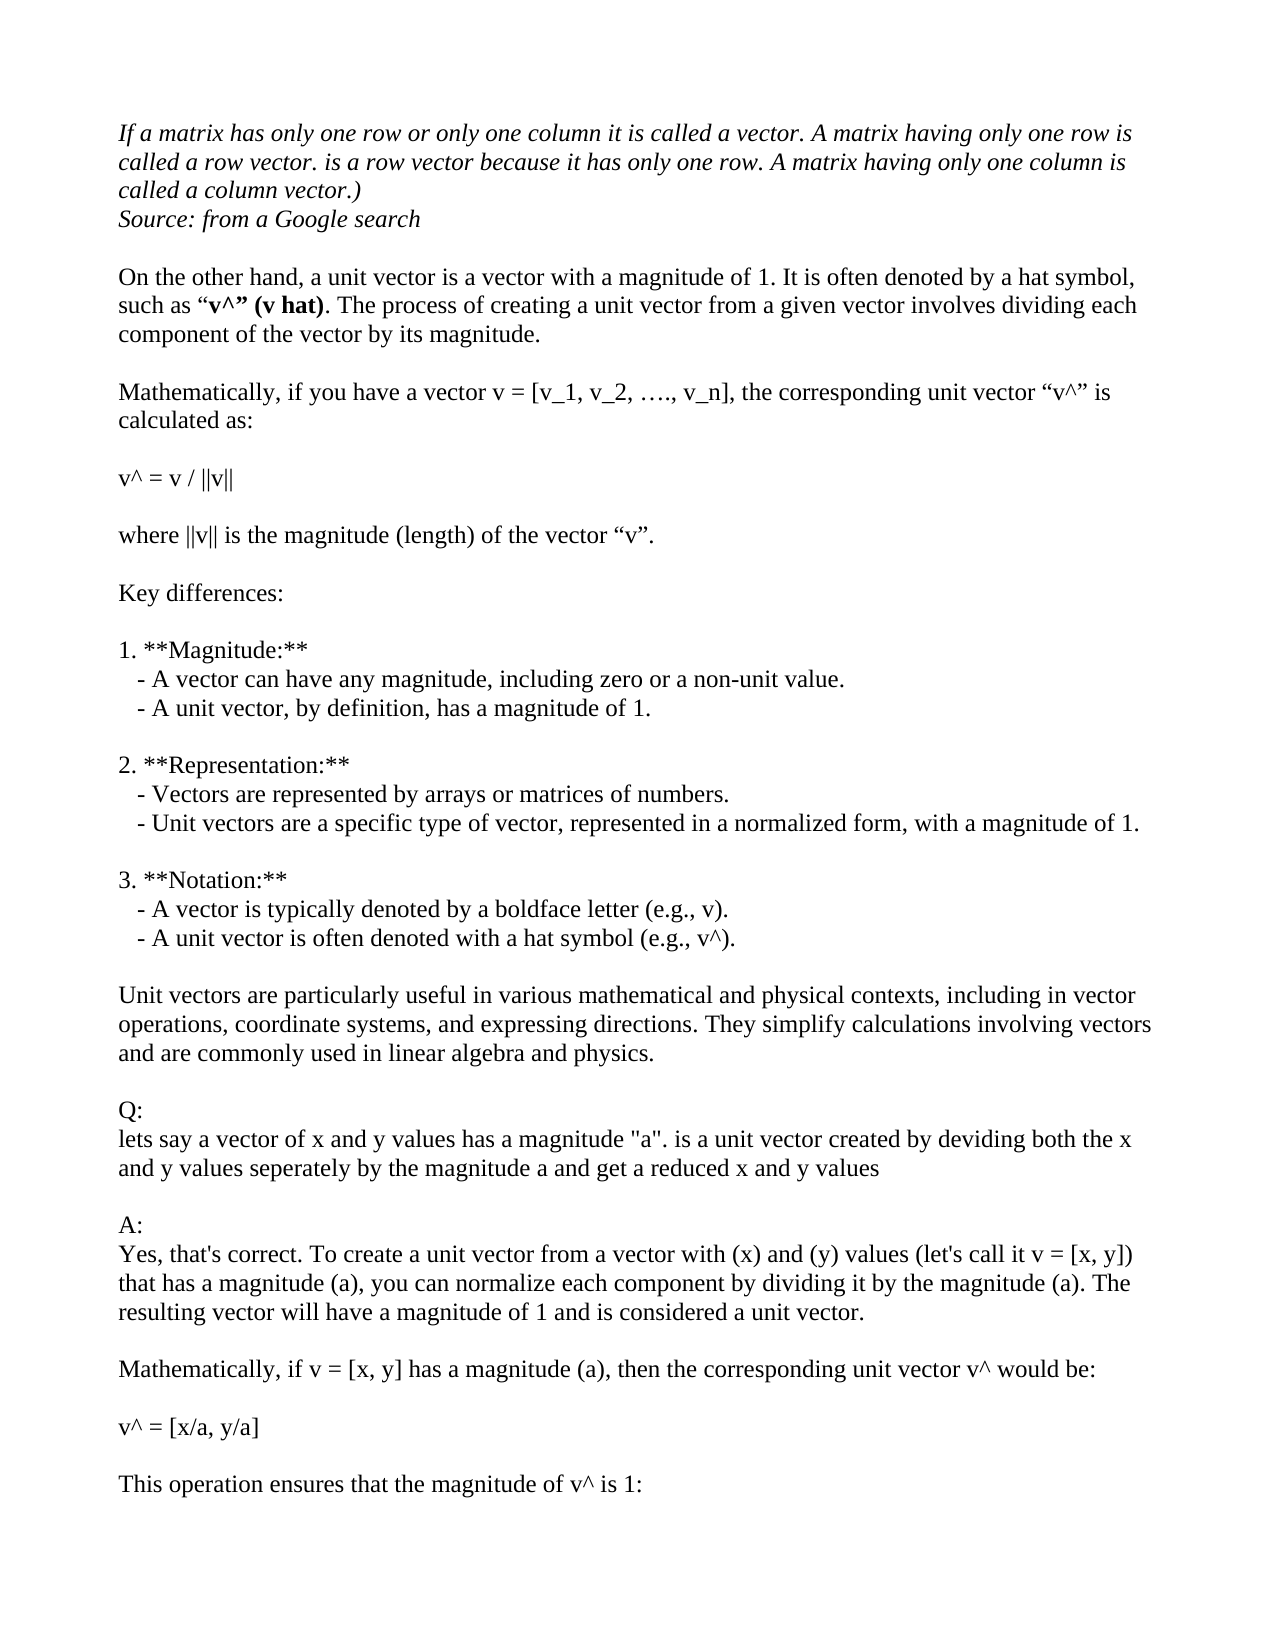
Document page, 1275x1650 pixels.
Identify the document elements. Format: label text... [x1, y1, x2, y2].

text - A vector can have any magnitude, including zero or a non-unit value. [118, 664, 1157, 693]
text This operation ensures that the magnitude of v^ is 1: [118, 1469, 1157, 1498]
text Source: from a Google search [118, 204, 1157, 233]
text - Vectors are represented by arrays or matrices of numbers. [118, 779, 1157, 808]
text Mathematically, if you have a vector v = [v_1, v_2, …., v_n], the corresponding unit vector “v^” is calculated as: [118, 377, 1157, 434]
text A: [118, 1211, 1157, 1239]
text where ||v|| is the magnitude (length) of the vector “v”. [118, 521, 1157, 549]
text On the other hand, a unit vector is a vector with a magnitude of 1. It is often denoted by a hat symbol, such as “v^” (v hat). The process of creating a unit vector from a given vector involves dividing each component of the vector by its magnitude. [118, 262, 1157, 348]
text 1. **Magnitude:** [118, 636, 1157, 664]
text - Unit vectors are a specific type of vector, represented in a normalized form, with a magnitude of 1. [118, 808, 1157, 837]
text Unit vectors are particularly useful in various mathematical and physical contexts, including in vector operations, coordinate systems, and expressing directions. They simplify calculations involving vectors and are commonly used in linear algebra and physics. [118, 981, 1157, 1067]
text - A unit vector, by definition, has a magnitude of 1. [118, 693, 1157, 722]
text Q: [118, 1096, 1157, 1124]
text v^ = [x/a, y/a] [118, 1412, 1157, 1441]
text v^ = v / ||v|| [118, 463, 1157, 492]
text Mathematically, if v = [x, y] has a magnitude (a), then the corresponding unit vector v^ would be: [118, 1354, 1157, 1383]
text 3. **Notation:** [118, 866, 1157, 894]
text - A unit vector is often denoted with a hat symbol (e.g., v^). [118, 923, 1157, 952]
text Key differences: [118, 578, 1157, 607]
text 2. **Representation:** [118, 751, 1157, 779]
text If a matrix has only one row or only one column it is called a vector. A matrix having only one row is called a row vector. is a row vector because it has only one row. A matrix having only one column is called a column vector.) [118, 118, 1157, 204]
text - A vector is typically denoted by a boldface letter (e.g., v). [118, 894, 1157, 923]
text Yes, that's correct. To create a unit vector from a vector with (x) and (y) values (let's call it v = [x, y]) that has a magnitude (a), you can normalize each component by dividing it by the magnitude (a). The resulting vector will have a magnitude of 1 and is considered a unit vector. [118, 1239, 1157, 1326]
text lets say a vector of x and y values has a magnitude "a". is a unit vector created by deviding both the x and y values seperately by the magnitude a and get a reduced x and y values [118, 1124, 1157, 1182]
